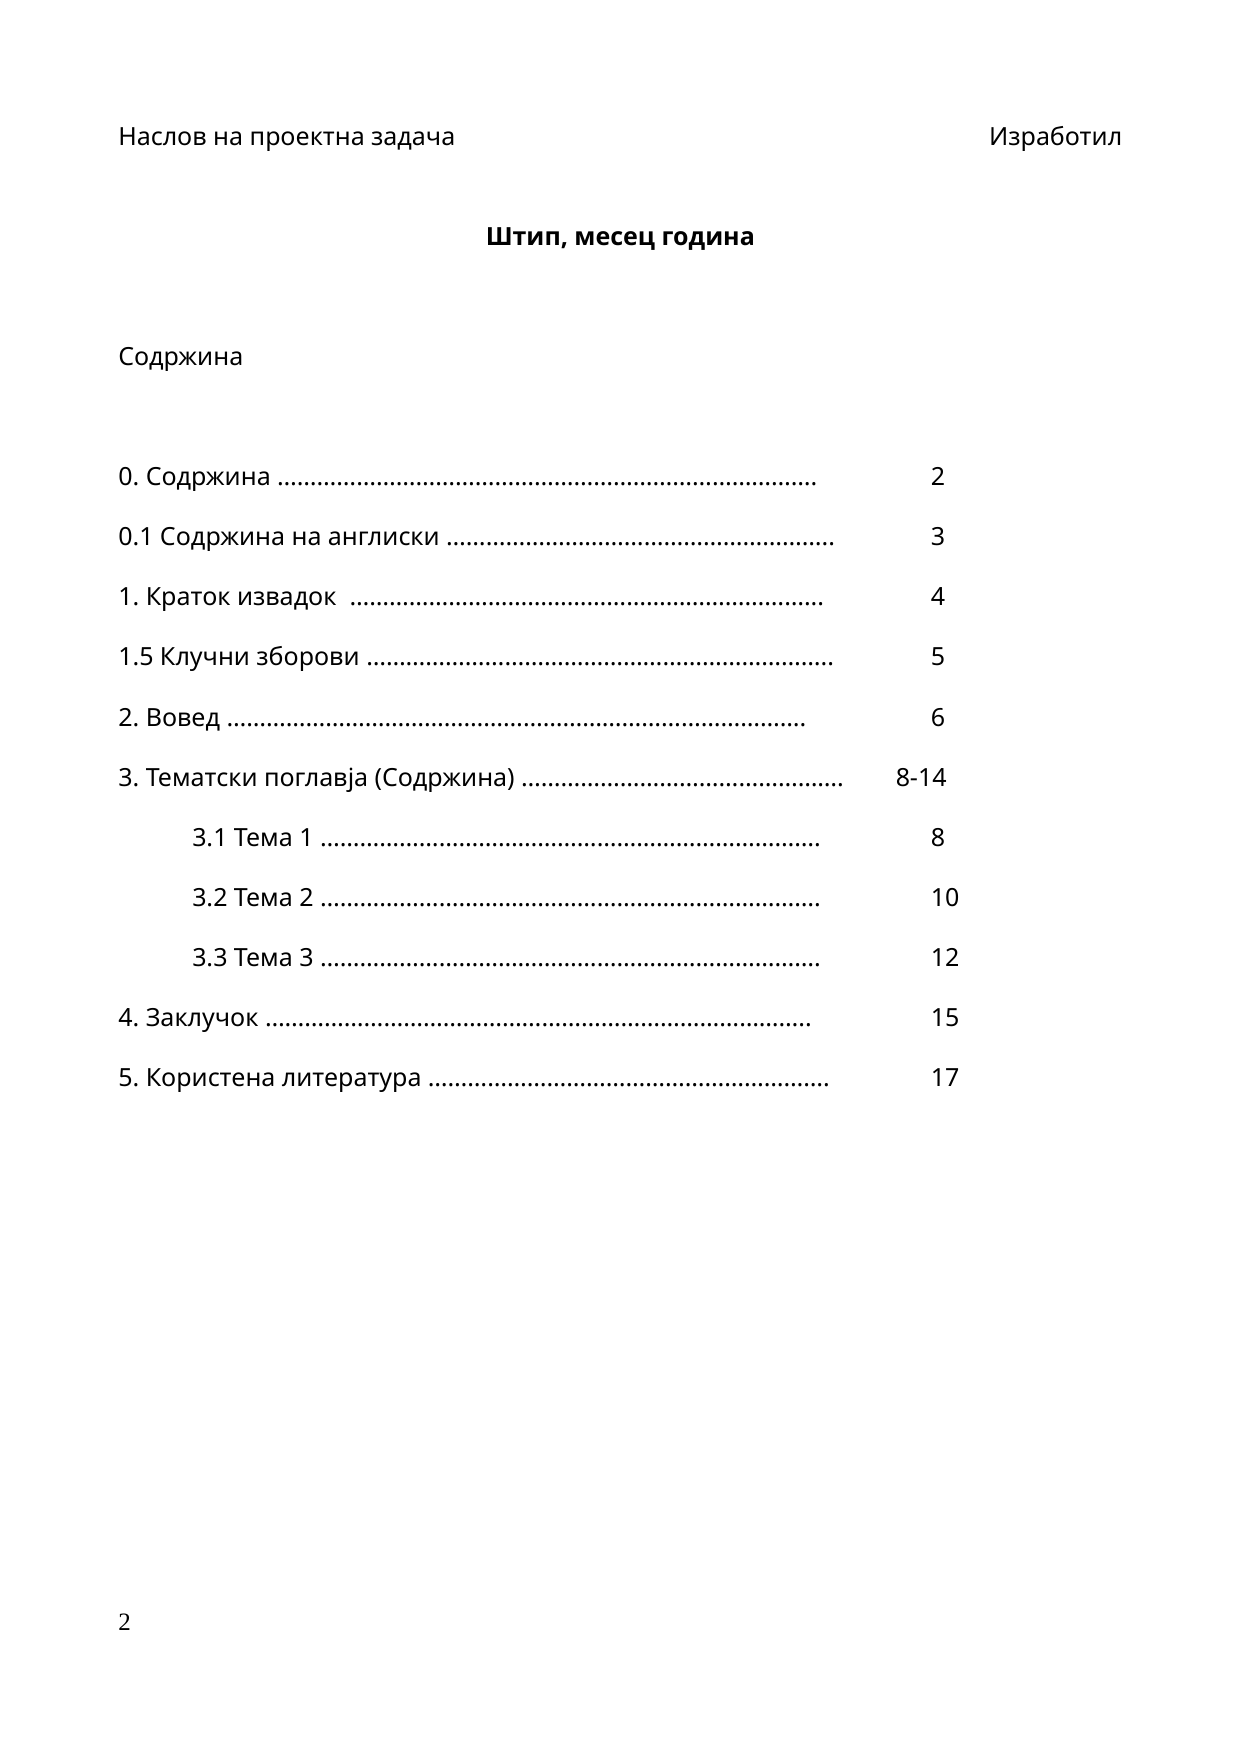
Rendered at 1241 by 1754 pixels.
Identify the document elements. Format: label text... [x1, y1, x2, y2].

text 3.2 Тема 2 …………………………………………………………………. 10 [118, 879, 1122, 913]
text 1. Краток извадок ……………………………………………………………... 4 [118, 579, 1122, 613]
text Содржина [118, 338, 1122, 373]
text 0. Содржина ………………………………………………………………………. 2 [118, 459, 1122, 493]
text 0.1 Содржина на англиски ………………………………………………….. 3 [118, 519, 1122, 553]
text 3.3 Тема 3 …………………………………………………………………. 12 [118, 939, 1122, 974]
text Штип, месец година [118, 218, 1122, 252]
text 5. Користена литература ……………………………………………………. 17 [118, 1060, 1122, 1094]
text 3.1 Тема 1 …………………………………………………………………. 8 [118, 819, 1122, 853]
text 2. Вовед ……………………………………………………………………………. 6 [118, 699, 1122, 733]
text 4. Заклучок ……………………………………………………………………….. 15 [118, 1000, 1122, 1034]
text 1.5 Клучни зборови …………………………………………………………….. 5 [118, 639, 1122, 673]
text 3. Тематски поглавја (Содржина) …………………………………………. 8-14 [118, 759, 1122, 793]
